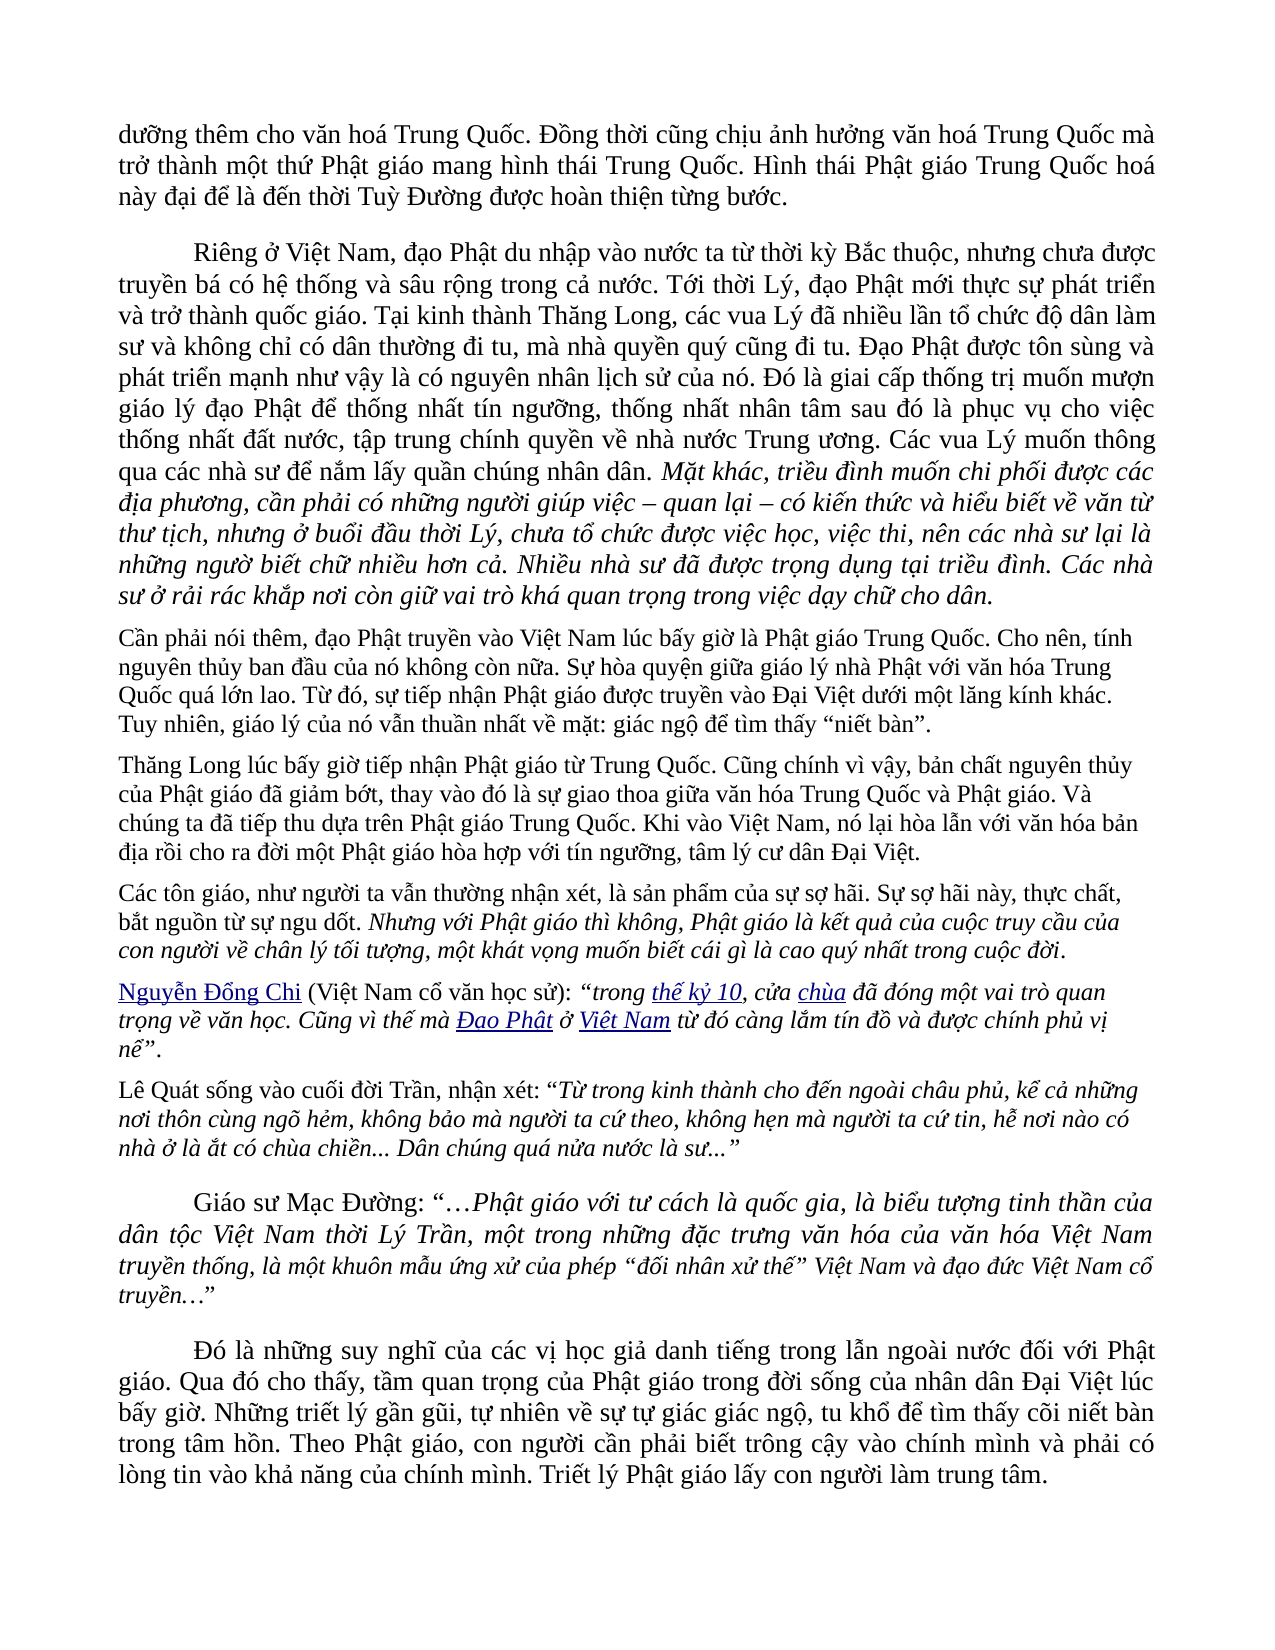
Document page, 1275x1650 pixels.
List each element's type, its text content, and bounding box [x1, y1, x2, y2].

text Đó là những suy nghĩ của các vị học giả danh tiếng trong lẫn ngoài nước đối với Phật giáo. Qua đó cho thấy, tầm quan trọng của Phật giáo trong đời sống của nhân dân Đại Việt lúc bấy giờ. Những triết lý gần gũi, tự nhiên về sự tự giác giác ngộ, tu khổ để tìm thấy cõi niết bàn trong tâm hồn. Theo Phật giáo, con người cần phải biết trông cậy vào chính mình và phải có lòng tin vào khả năng của chính mình. Triết lý Phật giáo lấy con người làm trung tâm. [118, 1334, 1157, 1489]
text Nguyễn Đổng Chi (Việt Nam cổ văn học sử): “trong thế kỷ 10, cửa chùa đã đóng một vai trò quan trọng về văn học. Cũng vì thế mà Đạo Phật ở Việt Nam từ đó càng lắm tín đồ và được chính phủ vị nể”. [118, 977, 1157, 1063]
text Giáo sư Mạc Đường: “…Phật giáo với tư cách là quốc gia, là biểu tượng tinh thần của dân tộc Việt Nam thời Lý Trần, một trong những đặc trưng văn hóa của văn hóa Việt Nam truyền thống, là một khuôn mẫu ứng xử của phép “đối nhân xử thế” Việt Nam và đạo đức Việt Nam cổ truyền…” [118, 1187, 1157, 1309]
text dưỡng thêm cho văn hoá Trung Quốc. Đồng thời cũng chịu ảnh hưởng văn hoá Trung Quốc mà trở thành một thứ Phật giáo mang hình thái Trung Quốc. Hình thái Phật giáo Trung Quốc hoá này đại để là đến thời Tuỳ Đường được hoàn thiện từng bước. [118, 118, 1157, 212]
text Cần phải nói thêm, đạo Phật truyền vào Việt Nam lúc bấy giờ là Phật giáo Trung Quốc. Cho nên, tính nguyên thủy ban đầu của nó không còn nữa. Sự hòa quyện giữa giáo lý nhà Phật với văn hóa Trung Quốc quá lớn lao. Từ đó, sự tiếp nhận Phật giáo được truyền vào Đại Việt dưới một lăng kính khác. Tuy nhiên, giáo lý của nó vẫn thuần nhất về mặt: giác ngộ để tìm thấy “niết bàn”. [118, 623, 1157, 738]
text Thăng Long lúc bấy giờ tiếp nhận Phật giáo từ Trung Quốc. Cũng chính vì vậy, bản chất nguyên thủy của Phật giáo đã giảm bớt, thay vào đó là sự giao thoa giữa văn hóa Trung Quốc và Phật giáo. Và chúng ta đã tiếp thu dựa trên Phật giáo Trung Quốc. Khi vào Việt Nam, nó lại hòa lẫn với văn hóa bản địa rồi cho ra đời một Phật giáo hòa hợp với tín ngưỡng, tâm lý cư dân Đại Việt. [118, 750, 1157, 865]
text Các tôn giáo, như người ta vẫn thường nhận xét, là sản phẩm của sự sợ hãi. Sự sợ hãi này, thực chất, bắt nguồn từ sự ngu dốt. Nhưng với Phật giáo thì không, Phật giáo là kết quả của cuộc truy cầu của con người về chân lý tối tượng, một khát vọng muốn biết cái gì là cao quý nhất trong cuộc đời. [118, 878, 1157, 964]
text Riêng ở Việt Nam, đạo Phật du nhập vào nước ta từ thời kỳ Bắc thuộc, nhưng chưa được truyền bá có hệ thống và sâu rộng trong cả nước. Tới thời Lý, đạo Phật mới thực sự phát triển và trở thành quốc giáo. Tại kinh thành Thăng Long, các vua Lý đã nhiều lần tổ chức độ dân làm sư và không chỉ có dân thường đi tu, mà nhà quyền quý cũng đi tu. Đạo Phật được tôn sùng và phát triển mạnh như vậy là có nguyên nhân lịch sử của nó. Đó là giai cấp thống trị muốn mượn giáo lý đạo Phật để thống nhất tín ngưỡng, thống nhất nhân tâm sau đó là phục vụ cho việc thống nhất đất nước, tập trung chính quyền về nhà nước Trung ương. Các vua Lý muốn thông qua các nhà sư để nắm lấy quần chúng nhân dân. Mặt khác, triều đình muốn chi phối được các địa phương, cần phải có những người giúp việc – quan lại – có kiến thức và hiểu biết về văn từ thư tịch, nhưng ở buổi đầu thời Lý, chưa tổ chức được việc học, việc thi, nên các nhà sư lại là những ngườ biết chữ nhiều hơn cả. Nhiều nhà sư đã được trọng dụng tại triều đình. Các nhà sư ở rải rác khắp nơi còn giữ vai trò khá quan trọng trong việc dạy chữ cho dân. [118, 237, 1157, 610]
text Lê Quát sống vào cuối đời Trần, nhận xét: “Từ trong kinh thành cho đến ngoài châu phủ, kể cả những nơi thôn cùng ngõ hẻm, không bảo mà người ta cứ theo, không hẹn mà người ta cứ tin, hễ nơi nào có nhà ở là ắt có chùa chiền... Dân chúng quá nửa nước là sư...” [118, 1075, 1157, 1162]
